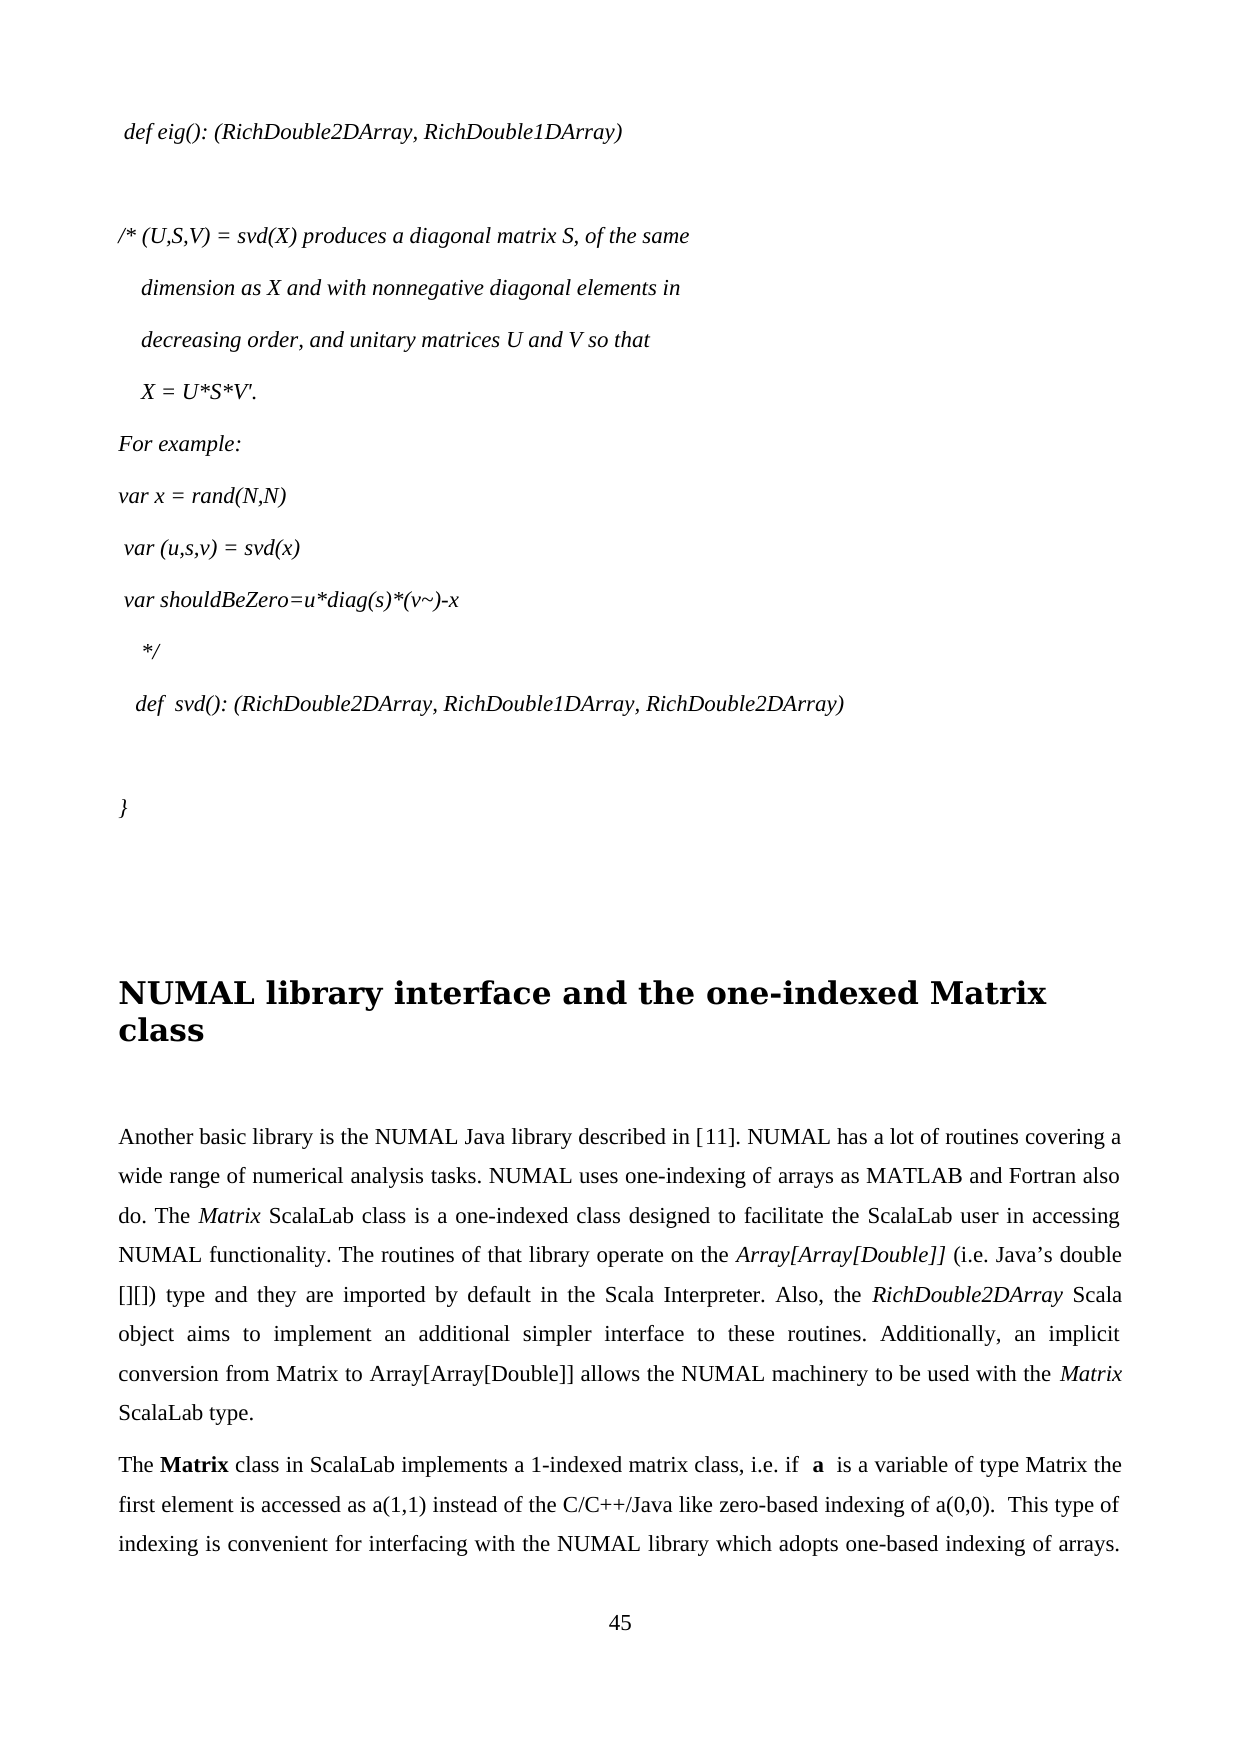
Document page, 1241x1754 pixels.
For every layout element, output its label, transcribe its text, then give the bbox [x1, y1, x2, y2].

text var shouldBeZero=u*diag(s)*(v~)-x [118, 586, 1122, 612]
text Another basic library is the NUMAL Java library described in [11]. NUMAL has a lot of routines covering a wide range of numerical analysis tasks. NUMAL uses one-indexing of arrays as MATLAB and Fortran also do. The Matrix ScalaLab class is a one-indexed class designed to facilitate the ScalaLab user in accessing NUMAL functionality. The routines of that library operate on the Array[Array[Double]] (i.e. Java’s double [][]) type and they are imported by default in the Scala Interpreter. Also, the RichDouble2DArray Scala object aims to implement an additional simpler interface to these routines. Additionally, an implicit conversion from Matrix to Array[Array[Double]] allows the NUMAL machinery to be used with the Matrix ScalaLab type. [118, 1123, 1122, 1426]
text var x = rand(N,N) [118, 482, 1122, 508]
text The Matrix class in ScalaLab implements a 1-indexed matrix class, i.e. if a is a variable of type Matrix the first element is accessed as a(1,1) instead of the C/C++/Java like zero-based indexing of a(0,0). This type of indexing is convenient for interfacing with the NUMAL library which adopts one-based indexing of arrays. [118, 1451, 1122, 1556]
text For example: [118, 430, 1122, 456]
text dimension as X and with nonnegative diagonal elements in [118, 274, 1122, 300]
text X = U*S*V'. [118, 378, 1122, 404]
text decreasing order, and unitary matrices U and V so that [118, 326, 1122, 352]
text var (u,s,v) = svd(x) [118, 534, 1122, 560]
text } [118, 794, 1122, 820]
text */ [118, 638, 1122, 664]
subtitle NUMAL library interface and the one-indexed Matrix class [118, 975, 1122, 1048]
text /* (U,S,V) = svd(X) produces a diagonal matrix S, of the same [118, 222, 1122, 248]
text def svd(): (RichDouble2DArray, RichDouble1DArray, RichDouble2DArray) [118, 690, 1122, 716]
text def eig(): (RichDouble2DArray, RichDouble1DArray) [118, 118, 1122, 144]
